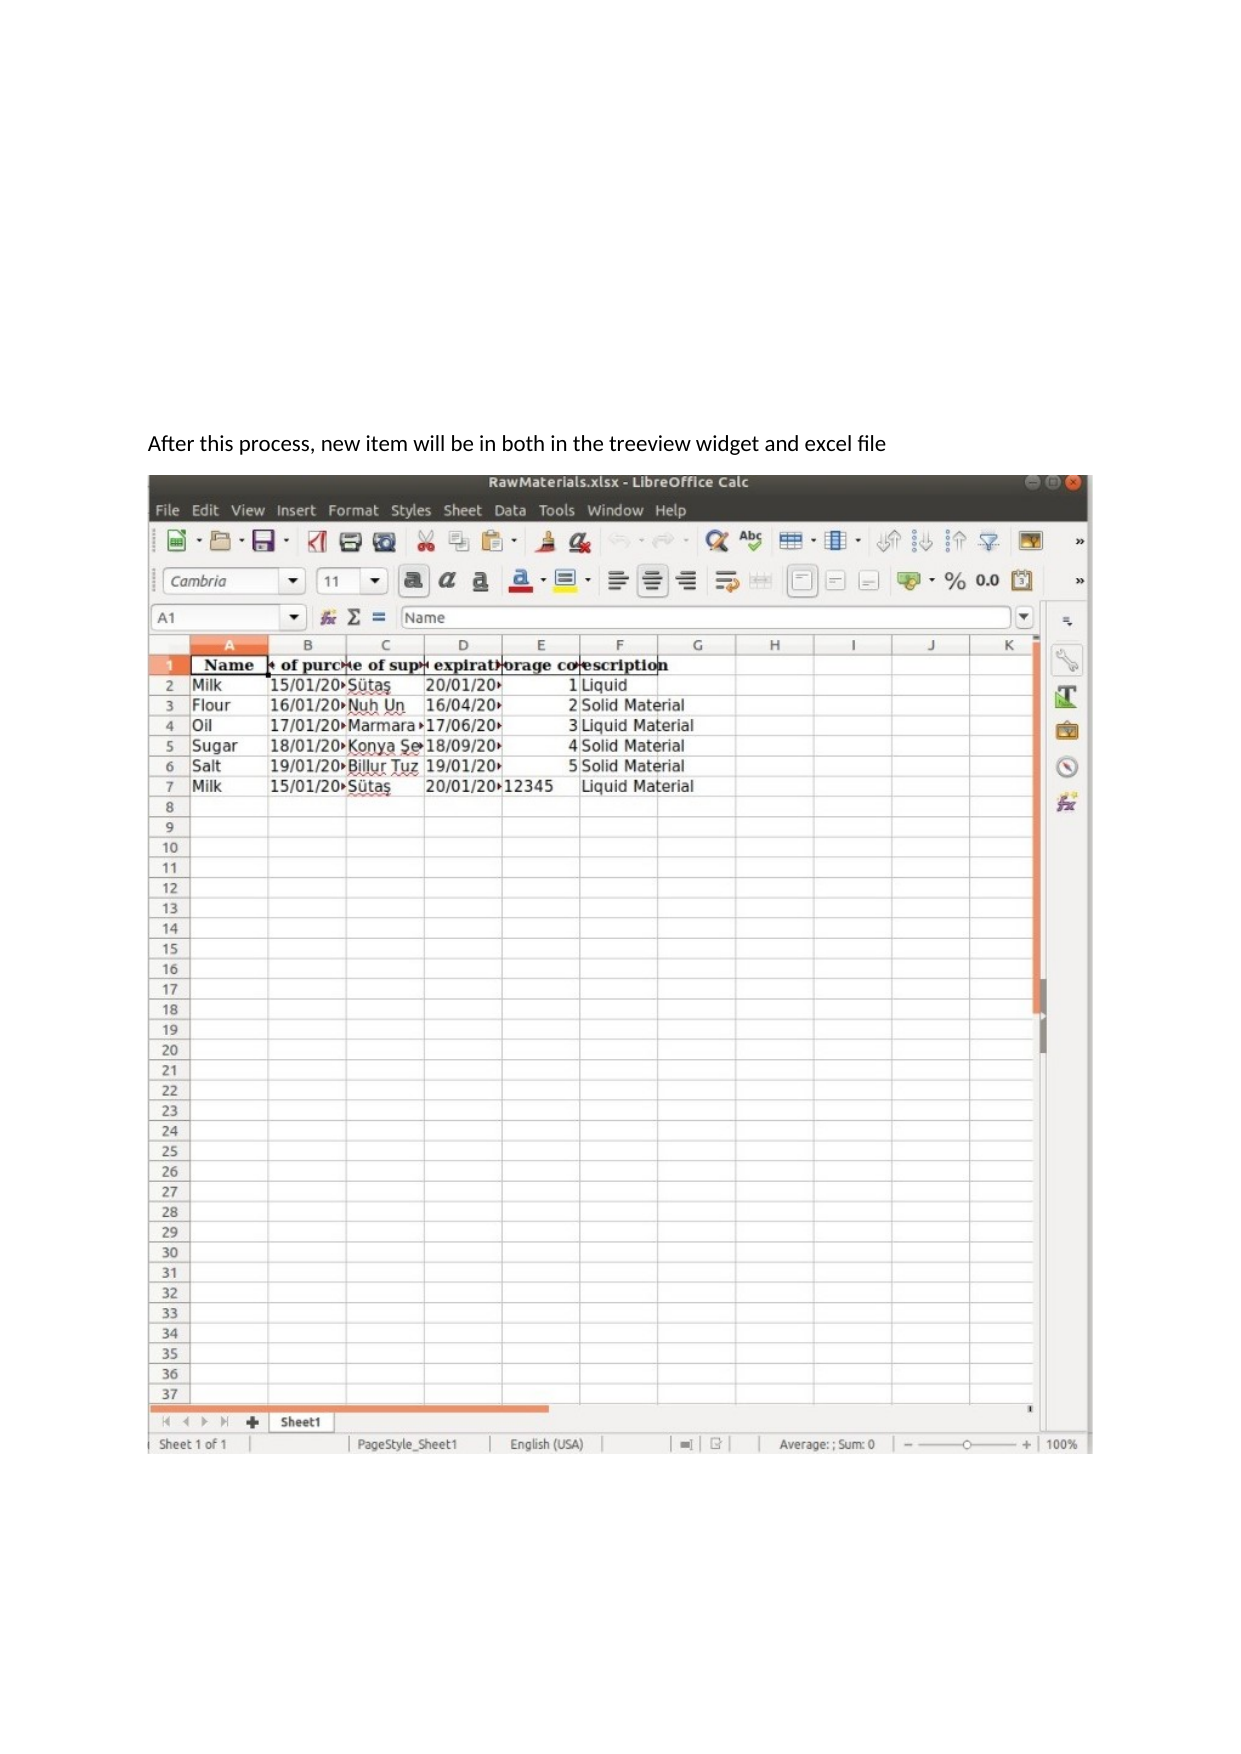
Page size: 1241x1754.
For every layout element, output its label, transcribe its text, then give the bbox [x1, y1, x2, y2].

text After this process, new item will be in both in the treeview widget and excel file [148, 429, 1093, 457]
picture [147, 475, 1093, 1454]
